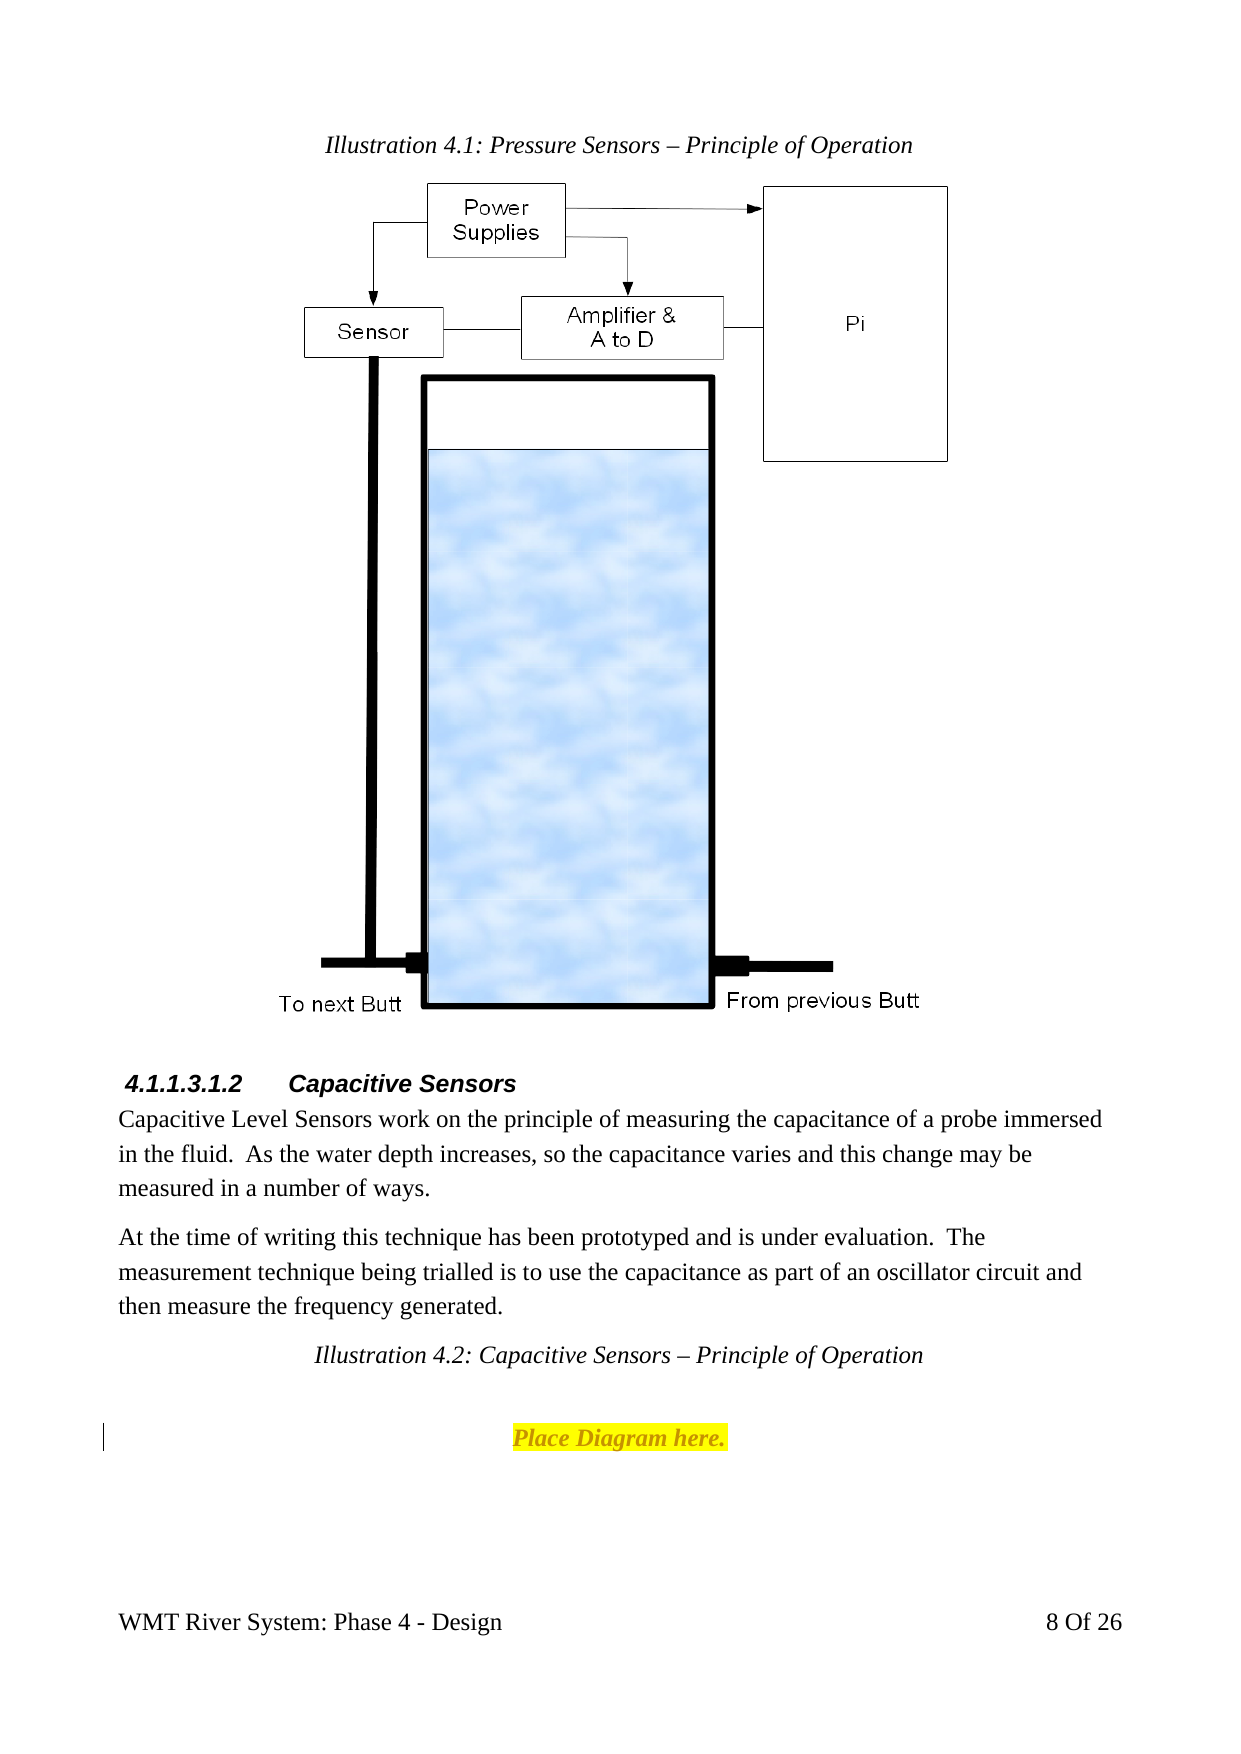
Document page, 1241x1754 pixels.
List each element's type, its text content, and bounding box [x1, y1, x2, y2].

text At the time of writing this technique has been prototyped and is under evaluation. The measurement technique being trialled is to use the capacitance as part of an oscillator circuit and then measure the frequency generated. [118, 1222, 1122, 1320]
text Capacitive Level Sensors work on the principle of measuring the capacitance of a probe immersed in the fluid. As the water depth increases, so the capacitance varies and this change may be measured in a number of ways. [118, 1104, 1122, 1202]
subtitle Illustration 4.2: Capacitive Sensors – Principle of Operation [118, 1340, 1122, 1369]
picture [274, 177, 952, 1026]
subtitle Place Diagram here. [118, 1423, 1122, 1451]
subtitle Capacitive Sensors [118, 1069, 1122, 1098]
text Illustration 4.1: Pressure Sensors – Principle of Operation [118, 131, 1122, 159]
